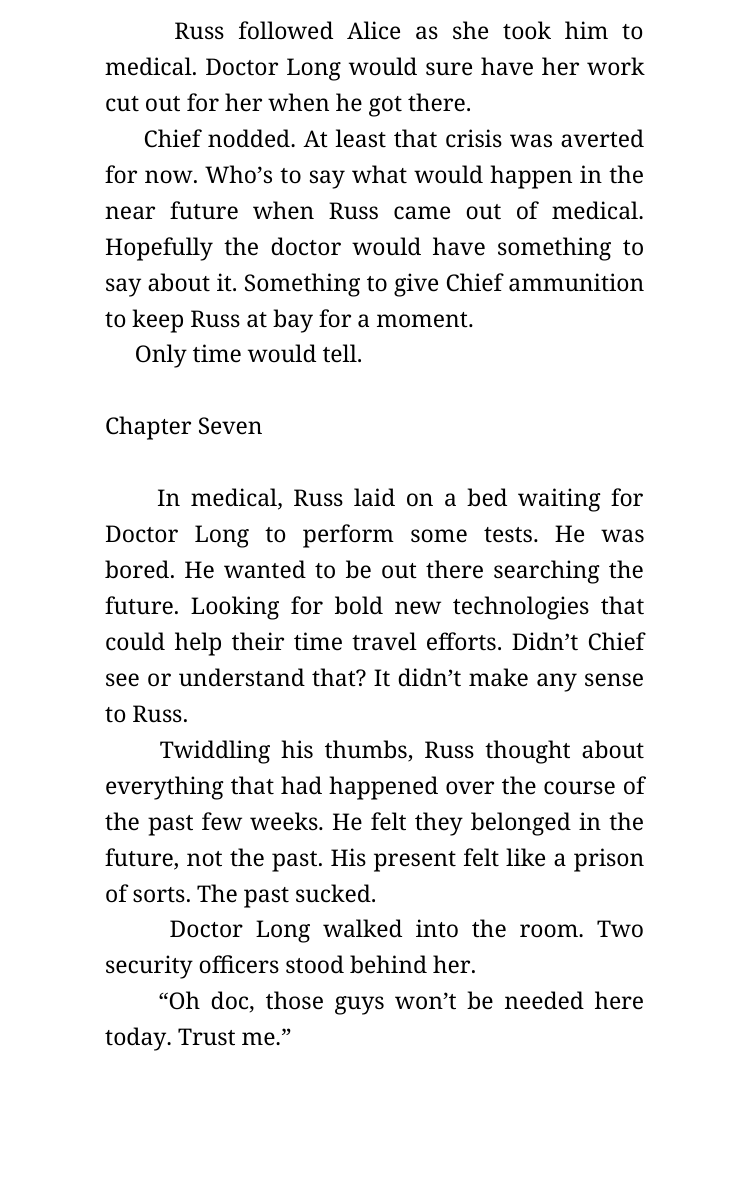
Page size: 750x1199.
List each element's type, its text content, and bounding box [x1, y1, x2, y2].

text Chapter Seven [105, 410, 645, 442]
text Only time would tell. [105, 338, 645, 370]
text In medical, Russ laid on a bed waiting for Doctor Long to perform some tests. He was bored. He wanted to be out there searching the future. Looking for bold new technologies that could help their time travel efforts. Didn’t Chief see or understand that? It didn’t make any sense to Russ. [105, 482, 645, 729]
text “Oh doc, those guys won’t be needed here today. Trust me.” [105, 985, 645, 1052]
text Twiddling his thumbs, Russ thought about everything that had happened over the course of the past few weeks. He felt they belonged in the future, not the past. His present felt like a prison of sorts. The past sucked. [105, 734, 645, 909]
text Chief nodded. At least that crisis was averted for now. Who’s to say what would happen in the near future when Russ came out of medical. Hopefully the doctor would have something to say about it. Something to give Chief ammunition to keep Russ at bay for a moment. [105, 123, 645, 334]
text Doctor Long walked into the room. Two security officers stood behind her. [105, 913, 645, 981]
text Russ followed Alice as she took him to medical. Doctor Long would sure have her work cut out for her when he got there. [105, 15, 645, 118]
